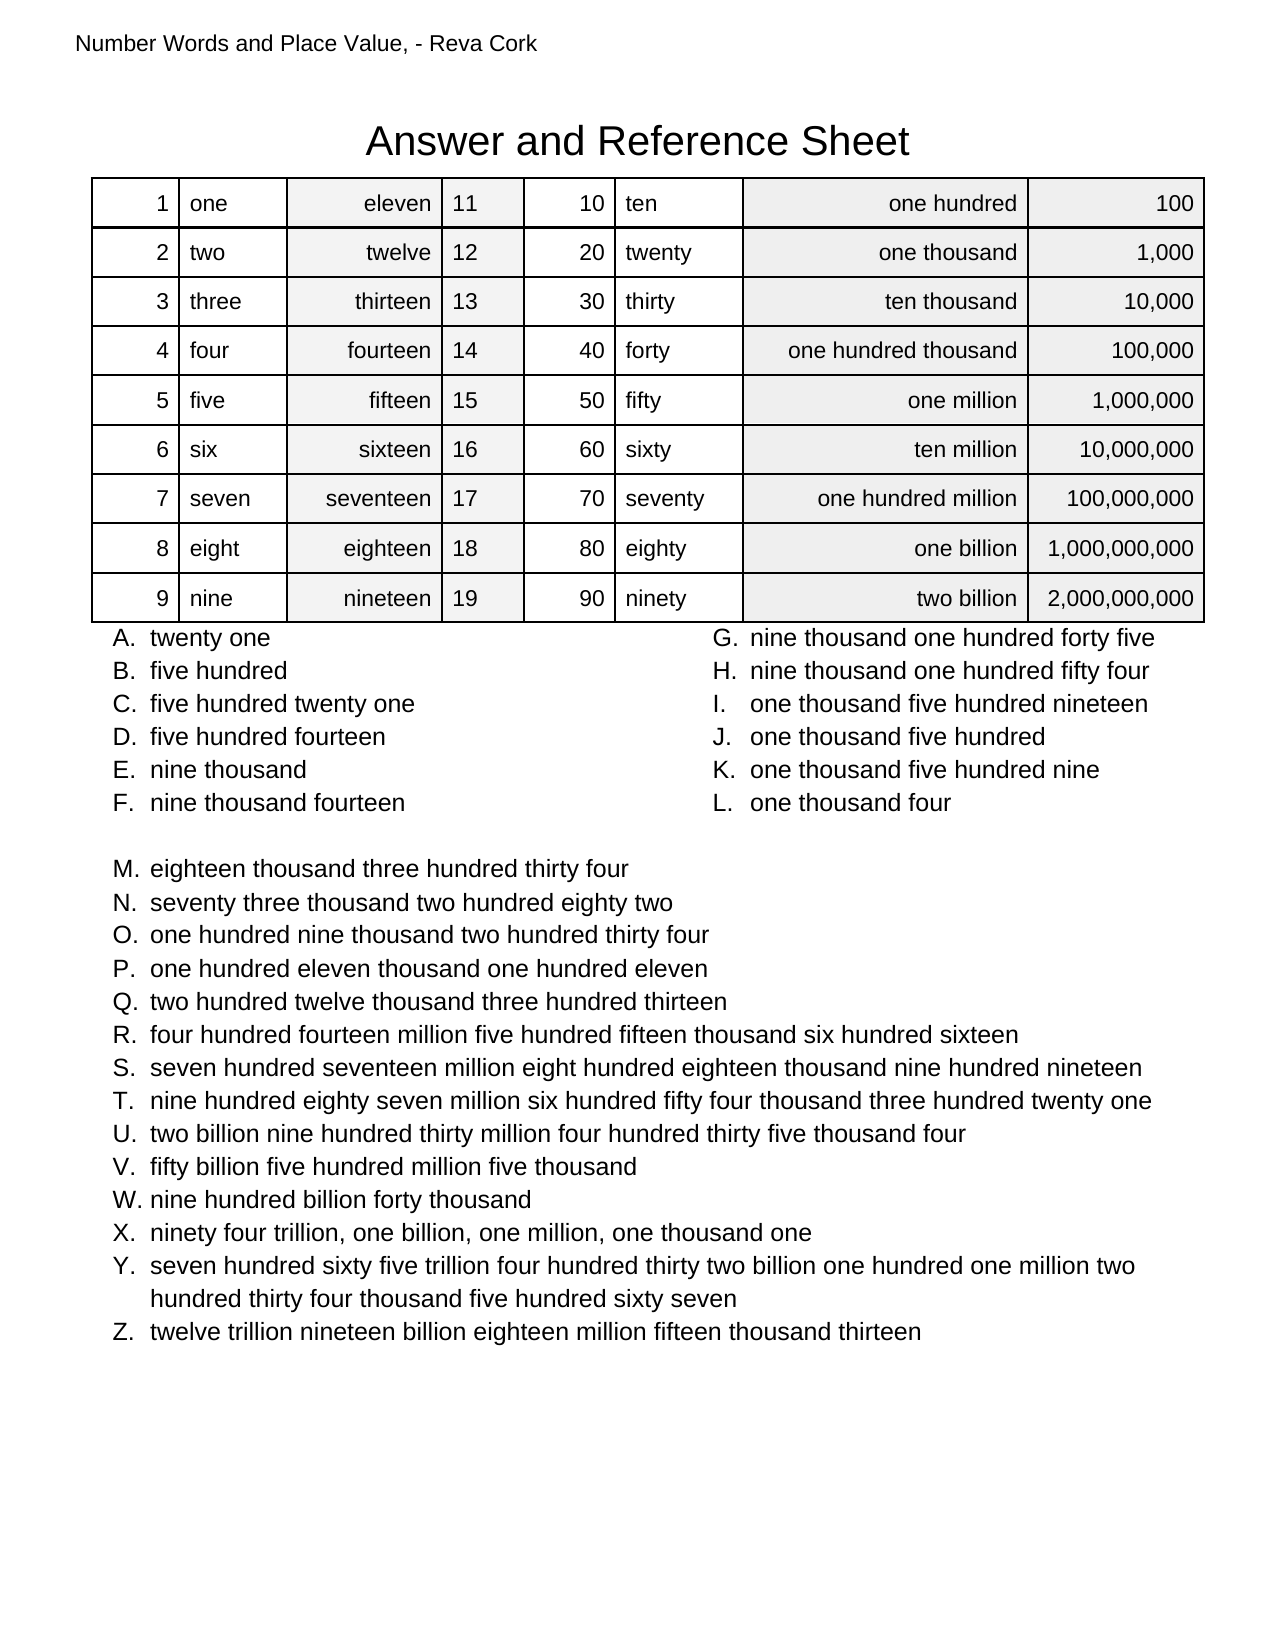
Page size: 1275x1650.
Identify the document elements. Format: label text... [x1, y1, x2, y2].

table_cell 13 [443, 278, 523, 325]
list eighteen thousand three hundred thirty four [112, 854, 1200, 883]
table_cell 80 [525, 524, 614, 572]
list five hundred twenty one [112, 689, 600, 718]
table_cell 5 [93, 376, 178, 423]
table_cell 70 [525, 475, 614, 522]
table_cell forty [616, 327, 742, 374]
table_cell 100,000,000 [1029, 475, 1203, 522]
table_cell 9 [93, 574, 178, 621]
table_cell one hundred thousand [744, 327, 1027, 374]
table_cell 50 [525, 376, 614, 423]
table_cell twelve [288, 229, 441, 276]
list four hundred fourteen million five hundred fifteen thousand six hundred sixteen [112, 1019, 1200, 1048]
table_cell 1,000,000 [1029, 376, 1203, 423]
table_cell 3 [93, 278, 178, 325]
table_cell six [180, 426, 286, 473]
list one thousand five hundred [712, 722, 1200, 751]
list twenty one [112, 623, 600, 652]
list two billion nine hundred thirty million four hundred thirty five thousand four [112, 1119, 1200, 1147]
table_cell 19 [443, 574, 523, 621]
table_cell three [180, 278, 286, 325]
list five hundred [112, 656, 600, 685]
table_cell one hundred million [744, 475, 1027, 522]
table_cell 12 [443, 229, 523, 276]
table_cell 17 [443, 475, 523, 522]
table_cell sixteen [288, 426, 441, 473]
table_cell thirty [616, 278, 742, 325]
list seven hundred seventeen million eight hundred eighteen thousand nine hundred nineteen [112, 1053, 1200, 1081]
list nine thousand one hundred fifty four [712, 656, 1200, 685]
subtitle Answer and Reference Sheet [75, 117, 1200, 164]
table_cell 7 [93, 475, 178, 522]
table_cell 1,000,000,000 [1029, 524, 1203, 572]
table_cell seventy [616, 475, 742, 522]
table_cell two billion [744, 574, 1027, 621]
list two hundred twelve thousand three hundred thirteen [112, 987, 1200, 1015]
table_cell 2,000,000,000 [1029, 574, 1203, 621]
list ninety four trillion, one billion, one million, one thousand one [112, 1218, 1200, 1246]
list five hundred fourteen [112, 722, 600, 751]
table_cell 16 [443, 426, 523, 473]
list seven hundred sixty five trillion four hundred thirty two billion one hundred one million two hundred thirty four thousand five hundred sixty seven [112, 1251, 1200, 1312]
table_cell seven [180, 475, 286, 522]
table_cell 2 [93, 229, 178, 276]
table_header one [180, 179, 286, 226]
list nine hundred billion forty thousand [112, 1185, 1200, 1213]
list one thousand five hundred nine [712, 755, 1200, 784]
table_header 11 [443, 179, 523, 226]
table_cell 10,000,000 [1029, 426, 1203, 473]
table_header 10 [525, 179, 614, 226]
list nine thousand one hundred forty five [712, 623, 1200, 652]
table_cell sixty [616, 426, 742, 473]
table_cell 30 [525, 278, 614, 325]
table_cell 90 [525, 574, 614, 621]
table_cell 10,000 [1029, 278, 1203, 325]
table_cell nine [180, 574, 286, 621]
table_cell fourteen [288, 327, 441, 374]
table_cell ninety [616, 574, 742, 621]
list one hundred eleven thousand one hundred eleven [112, 953, 1200, 982]
table_header 1 [93, 179, 178, 226]
table_cell 6 [93, 426, 178, 473]
table_cell fifty [616, 376, 742, 423]
list nine thousand [112, 755, 600, 784]
table_cell one million [744, 376, 1027, 423]
table_cell 20 [525, 229, 614, 276]
table_cell five [180, 376, 286, 423]
table_cell 40 [525, 327, 614, 374]
table_cell two [180, 229, 286, 276]
table_cell one billion [744, 524, 1027, 572]
table_cell four [180, 327, 286, 374]
table_header eleven [288, 179, 441, 226]
table_cell seventeen [288, 475, 441, 522]
list nine thousand fourteen [112, 788, 600, 817]
table_cell one thousand [744, 229, 1027, 276]
list one thousand four [712, 788, 1200, 817]
list twelve trillion nineteen billion eighteen million fifteen thousand thirteen [112, 1317, 1200, 1346]
table_cell 15 [443, 376, 523, 423]
table_header 100 [1029, 179, 1203, 226]
table_cell thirteen [288, 278, 441, 325]
table_cell twenty [616, 229, 742, 276]
table_cell eight [180, 524, 286, 572]
table_cell 14 [443, 327, 523, 374]
table_header ten [616, 179, 742, 226]
table_cell 100,000 [1029, 327, 1203, 374]
table_cell 60 [525, 426, 614, 473]
list one thousand five hundred nineteen [712, 689, 1200, 718]
table_cell 8 [93, 524, 178, 572]
table_cell ten thousand [744, 278, 1027, 325]
list seventy three thousand two hundred eighty two [112, 887, 1200, 916]
list fifty billion five hundred million five thousand [112, 1152, 1200, 1180]
table_cell eighty [616, 524, 742, 572]
table_cell ten million [744, 426, 1027, 473]
table_cell 18 [443, 524, 523, 572]
table_cell 4 [93, 327, 178, 374]
list one hundred nine thousand two hundred thirty four [112, 921, 1200, 949]
table_cell 1,000 [1029, 229, 1203, 276]
table_cell eighteen [288, 524, 441, 572]
table_cell fifteen [288, 376, 441, 423]
list nine hundred eighty seven million six hundred fifty four thousand three hundred twenty one [112, 1086, 1200, 1114]
table_header one hundred [744, 179, 1027, 226]
table_cell nineteen [288, 574, 441, 621]
